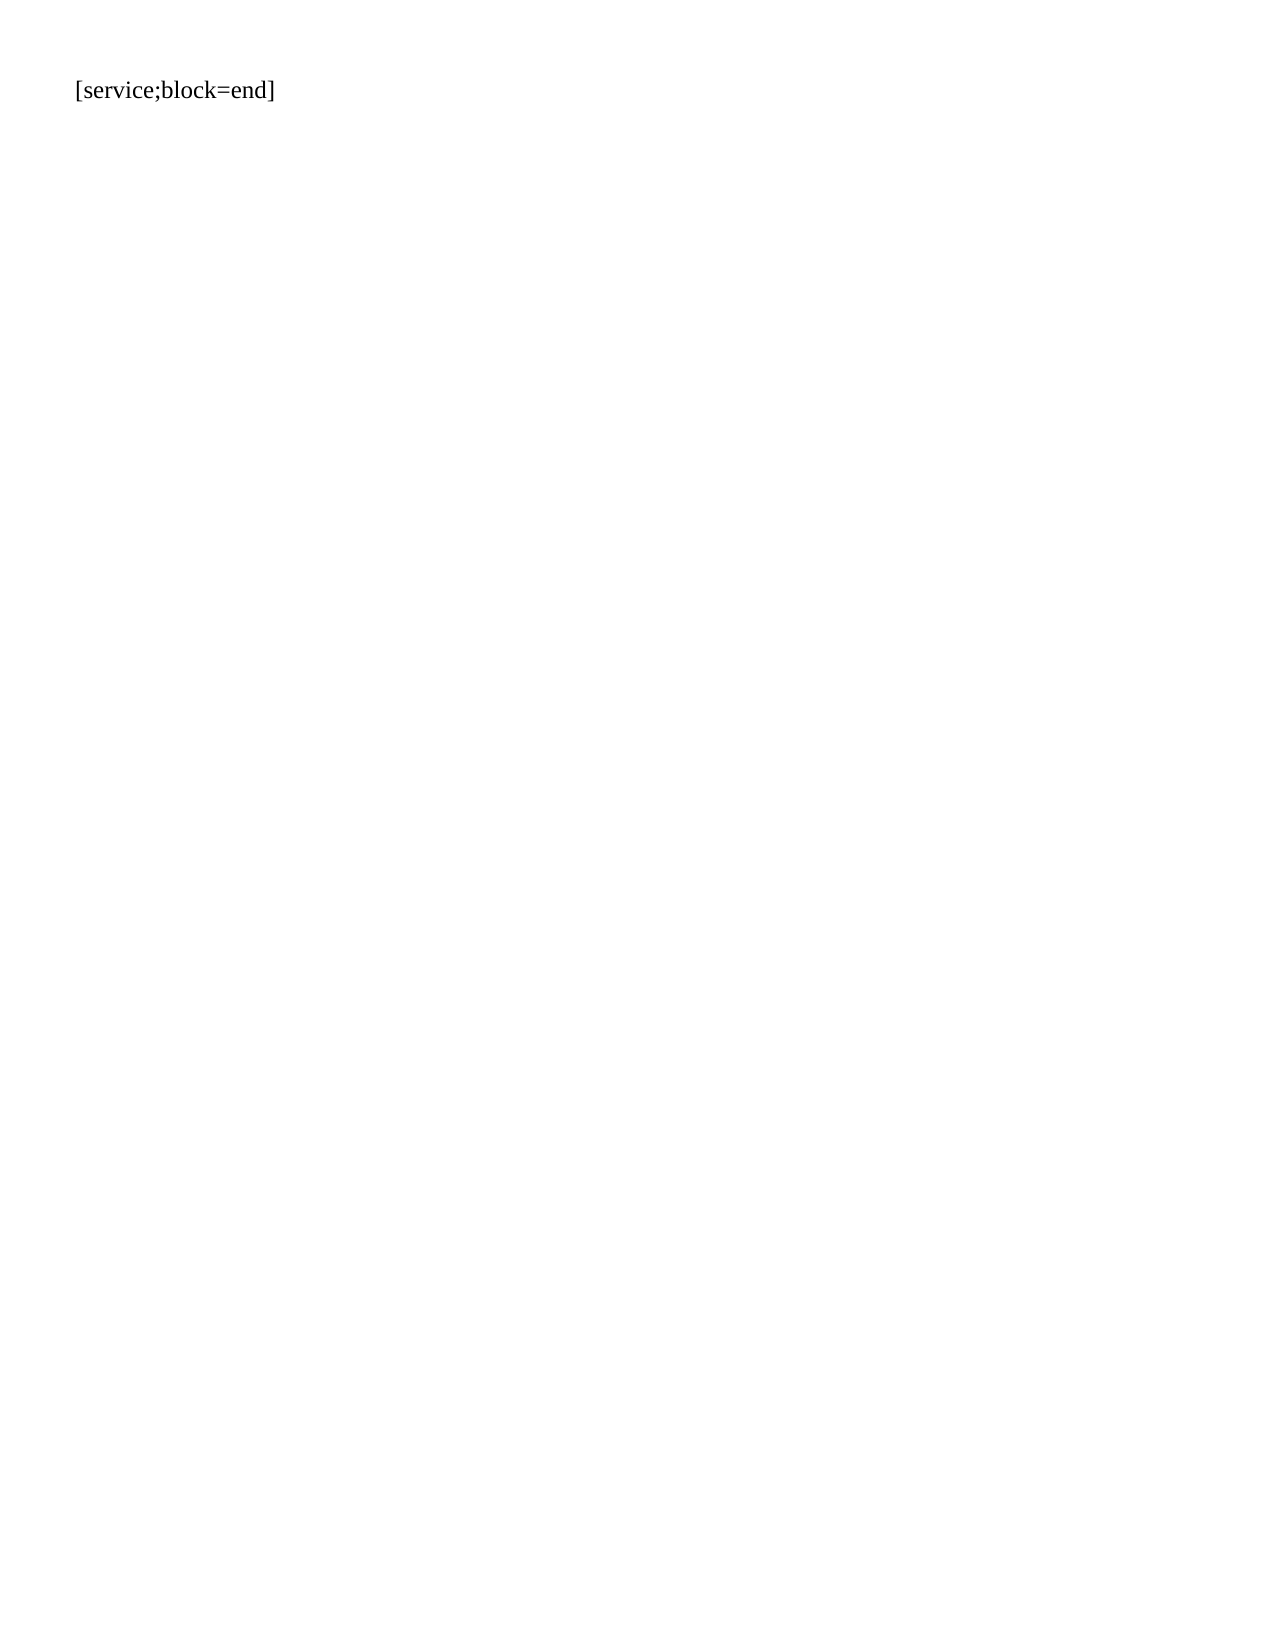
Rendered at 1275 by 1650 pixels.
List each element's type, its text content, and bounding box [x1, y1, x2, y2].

text [service;block=end] [75, 75, 1125, 104]
